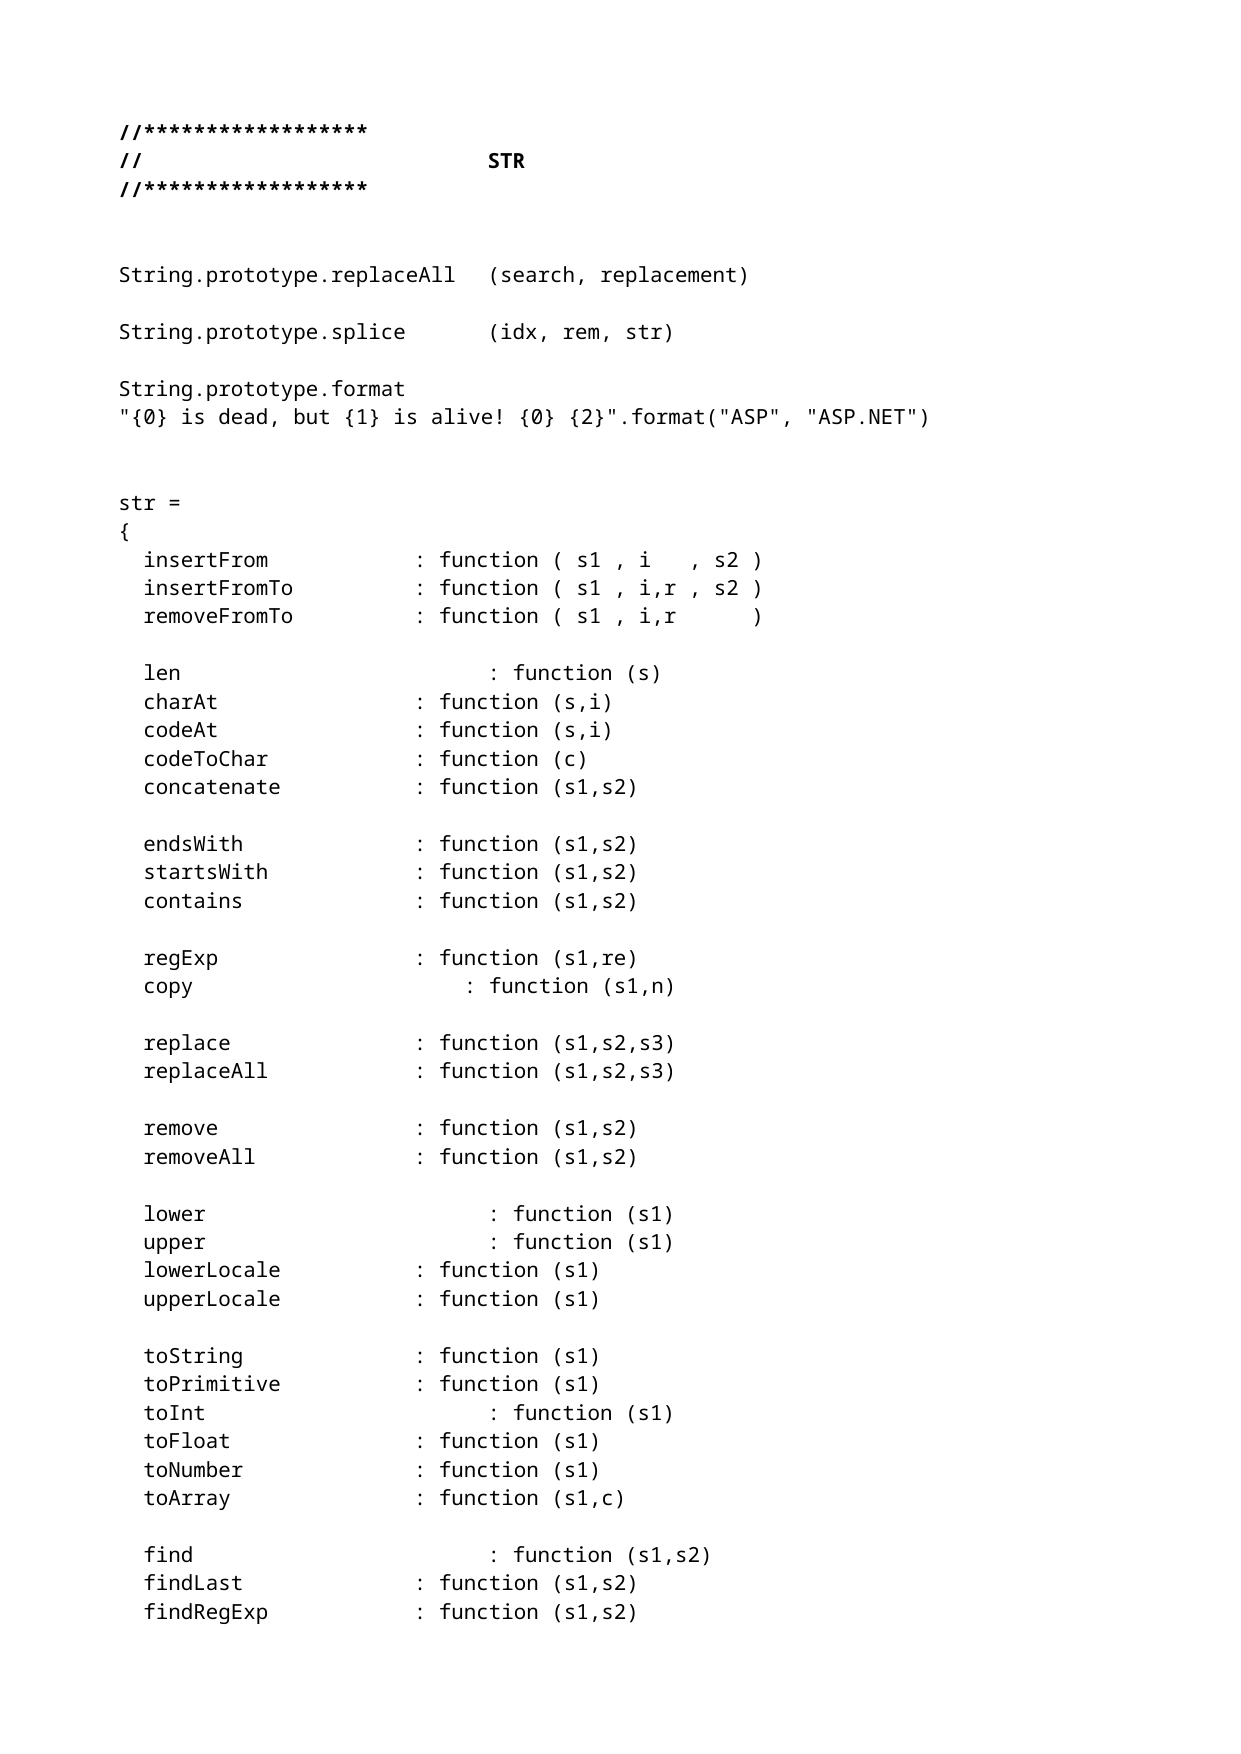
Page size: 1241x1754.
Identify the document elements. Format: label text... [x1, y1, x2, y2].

text removeFromTo : function ( s1 , i,r ) [118, 602, 1122, 630]
text //****************** [118, 118, 1122, 147]
text concatenate : function (s1,s2) [118, 772, 1122, 801]
text //****************** [118, 175, 1122, 203]
text lowerLocale : function (s1) [118, 1256, 1122, 1284]
text replace : function (s1,s2,s3) [118, 1028, 1122, 1057]
text String.prototype.splice (idx, rem, str) [118, 317, 1122, 346]
text lower : function (s1) [118, 1199, 1122, 1227]
text findLast : function (s1,s2) [118, 1568, 1122, 1597]
text String.prototype.format [118, 374, 1122, 402]
text removeAll : function (s1,s2) [118, 1142, 1122, 1170]
text findRegExp : function (s1,s2) [118, 1597, 1122, 1625]
text upper : function (s1) [118, 1227, 1122, 1256]
text endsWith : function (s1,s2) [118, 829, 1122, 857]
text contains : function (s1,s2) [118, 886, 1122, 914]
text codeAt : function (s,i) [118, 715, 1122, 744]
text copy : function (s1,n) [118, 971, 1122, 1000]
text toArray : function (s1,c) [118, 1483, 1122, 1512]
text toInt : function (s1) [118, 1398, 1122, 1426]
text insertFrom : function ( s1 , i , s2 ) [118, 545, 1122, 573]
text startsWith : function (s1,s2) [118, 857, 1122, 886]
text toPrimitive : function (s1) [118, 1369, 1122, 1398]
text regExp : function (s1,re) [118, 943, 1122, 971]
text toNumber : function (s1) [118, 1455, 1122, 1483]
text insertFromTo : function ( s1 , i,r , s2 ) [118, 573, 1122, 602]
text toFloat : function (s1) [118, 1426, 1122, 1455]
text codeToChar : function (c) [118, 744, 1122, 772]
text replaceAll : function (s1,s2,s3) [118, 1057, 1122, 1085]
text find : function (s1,s2) [118, 1540, 1122, 1568]
text // STR [118, 147, 1122, 175]
text upperLocale : function (s1) [118, 1284, 1122, 1312]
text { [118, 516, 1122, 545]
text charAt : function (s,i) [118, 687, 1122, 715]
text toString : function (s1) [118, 1341, 1122, 1369]
text "{0} is dead, but {1} is alive! {0} {2}".format("ASP", "ASP.NET") [118, 402, 1122, 431]
text len : function (s) [118, 658, 1122, 687]
text remove : function (s1,s2) [118, 1113, 1122, 1142]
text String.prototype.replaceAll (search, replacement) [118, 260, 1122, 289]
text str = [118, 488, 1122, 516]
